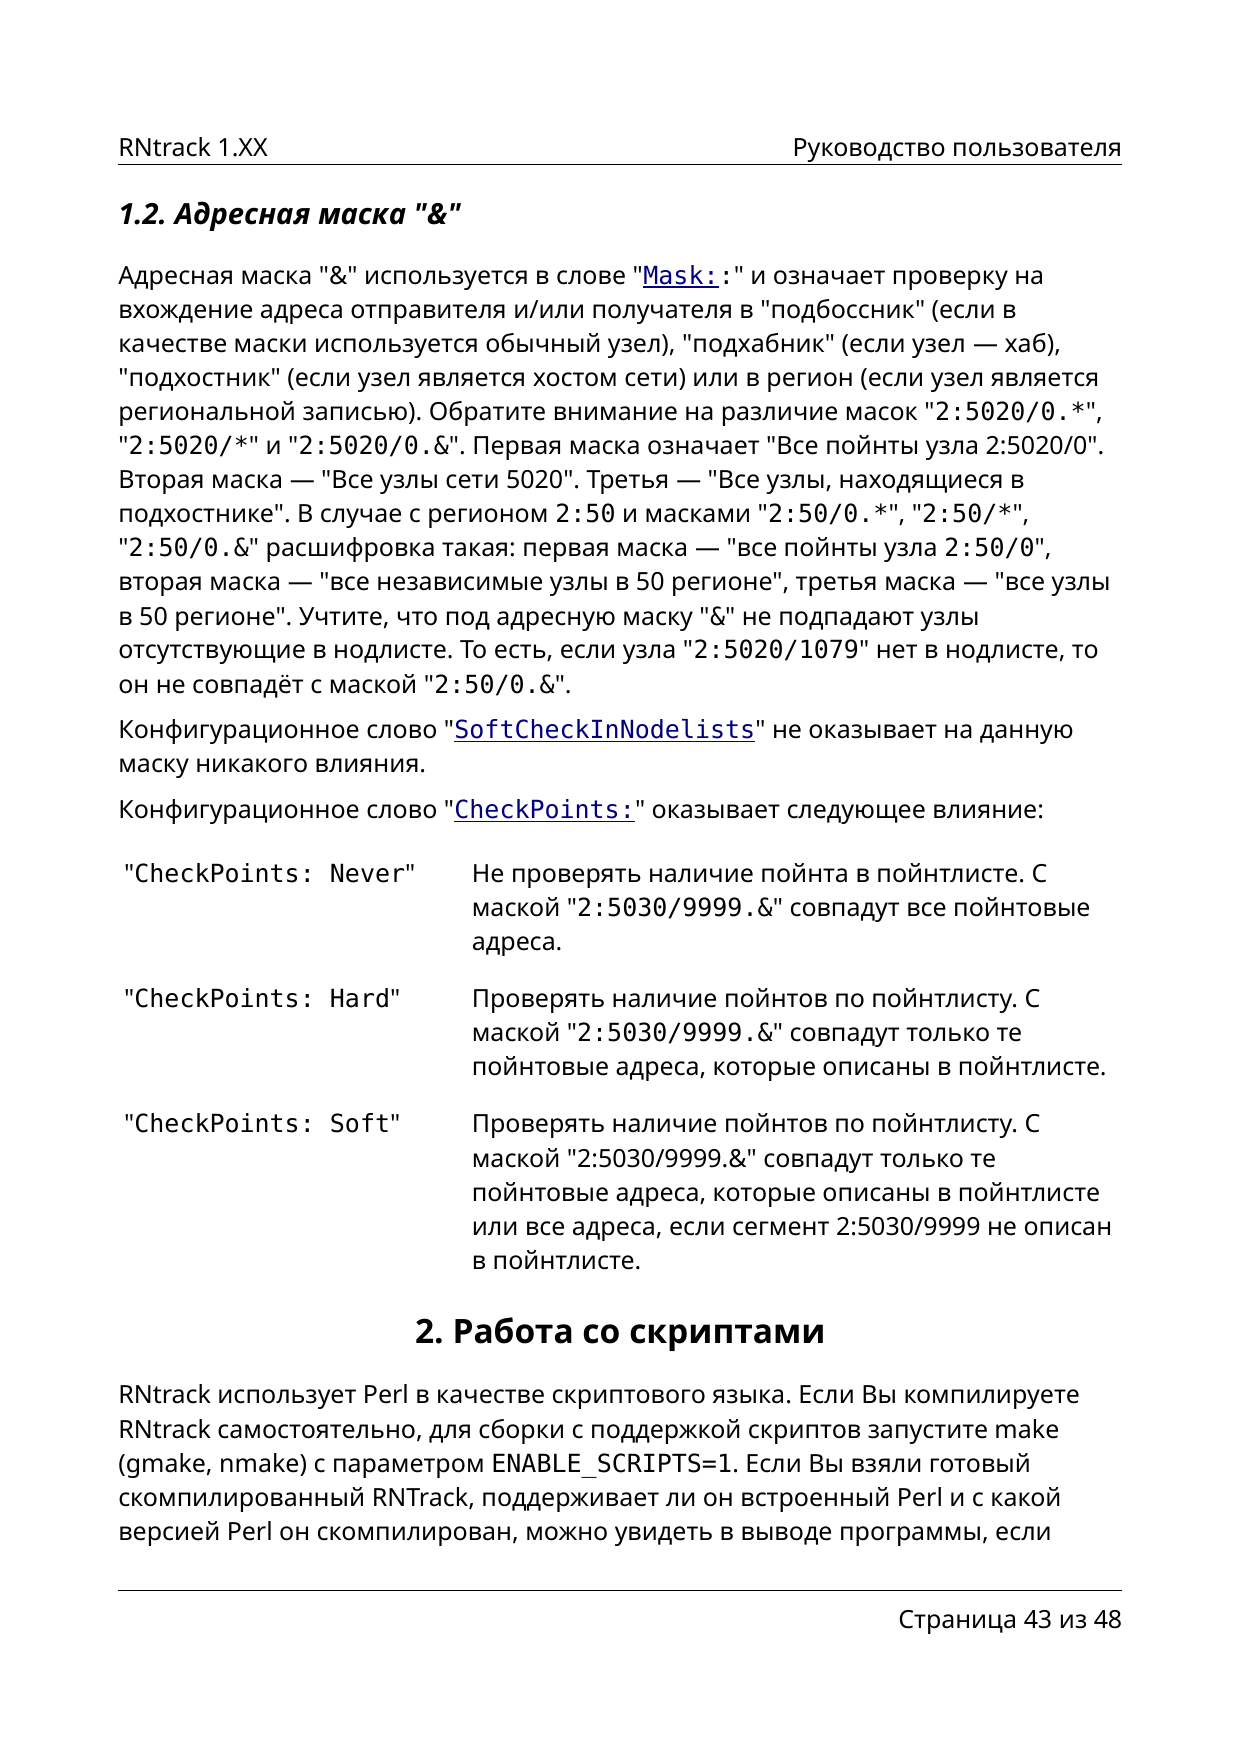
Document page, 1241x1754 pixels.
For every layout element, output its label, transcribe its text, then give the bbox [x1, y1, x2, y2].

text Конфигурационное слово "" не оказывает на данную маску никакого влияния. [118, 712, 1122, 780]
table_header Не проверять наличие пойнта в пойнтлисте. С маской "2:5030/9999.&" совпадут все пойнтовые адреса. [466, 838, 1122, 963]
table_cell Проверять наличие пойнтов по пойнтлисту. С маской "2:5030/9999.&" совпадут только те пойнтовые адреса, которые описаны в пойнтлисте или все адреса, если сегмент 2:5030/9999 не описан в пойнтлисте. [466, 1089, 1122, 1282]
table_cell "CheckPoints: Hard" [118, 963, 466, 1089]
subtitle Адресная маска "&" [118, 193, 1122, 233]
subtitle Работа со скриптами [118, 1307, 1122, 1353]
text Конфигурационное слово "CheckPoints:" оказывает следующее влияние: [118, 792, 1122, 826]
table_cell Проверять наличие пойнтов по пойнтлисту. С маской "2:5030/9999.&" совпадут только те пойнтовые адреса, которые описаны в пойнтлисте. [466, 963, 1122, 1089]
text Адресная маска "&" используется в слове "Mask::" и означает проверку на вхождение адреса отправителя и/или получателя в "подбоссник" (если в качестве маски используется обычный узел), "подхабник" (если узел — хаб), "подхостник" (если узел является хостом сети) или в регион (если узел является региональной записью). Обратите внимание на различие масок "2:5020/0.*", "2:5020/*" и "2:5020/0.&". Первая маска означает "Все пойнты узла 2:5020/0". Вторая маска — "Все узлы сети 5020". Третья — "Все узлы, находящиеся в подхостнике". В случае с регионом 2:50 и масками "2:50/0.*", "2:50/*", "2:50/0.&" расшифровка такая: первая маска — "все пойнты узла 2:50/0", вторая маска — "все независимые узлы в 50 регионе", третья маска — "все узлы в 50 регионе". Учтите, что под адресную маску "&" не подпадают узлы отсутствующие в нодлисте. То есть, если узла "2:5020/1079" нет в нодлисте, то он не совпадёт с маской "2:50/0.&". [118, 257, 1122, 700]
table_header "CheckPoints: Never" [118, 838, 466, 963]
text RNtrack использует Perl в качестве скриптового языка. Если Вы компилируете RNtrack самостоятельно, для сборки с поддержкой скриптов запустите make (gmake, nmake) с параметром ENABLE_SCRIPTS=1. Если Вы взяли готовый скомпилированный RNTrack, поддерживает ли он встроенный Perl и с какой версией Perl он скомпилирован, можно увидеть в выводе программы, если [118, 1377, 1122, 1547]
table_cell "CheckPoints: Soft" [118, 1089, 466, 1282]
